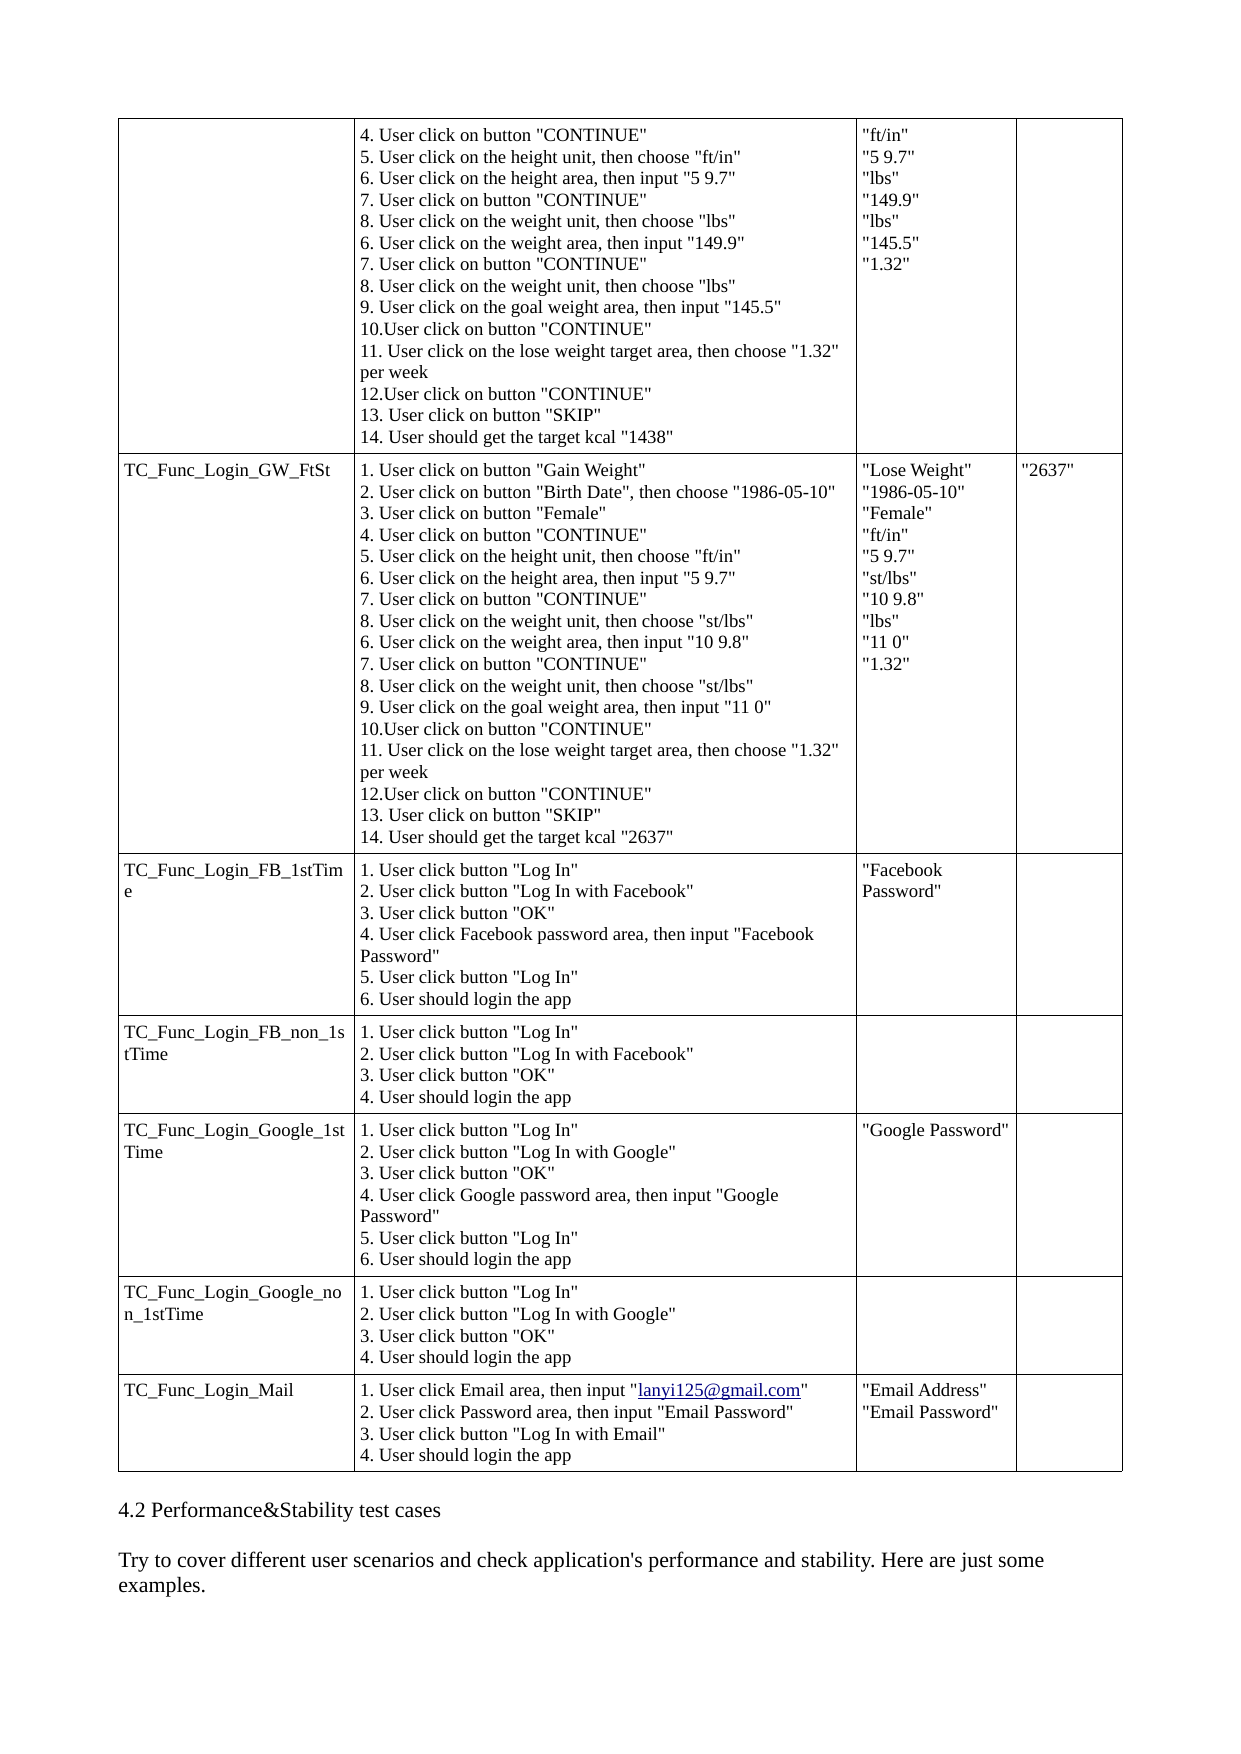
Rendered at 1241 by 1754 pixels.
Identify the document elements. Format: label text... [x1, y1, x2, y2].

table_cell TC_Func_Login_GW_FtSt [119, 454, 354, 853]
table_cell [1017, 1277, 1122, 1373]
table_cell 4. User click on button "CONTINUE" 5. User click on the height unit, then choose "ft/in" 6. User click on the height area, then input "5 9.7" 7. User click on button "CONTINUE" 8. User click on the weight unit, then choose "lbs" 6. User click on the weight area, then input "149.9" 7. User click on button "CONTINUE" 8. User click on the weight unit, then choose "lbs" 9. User click on the goal weight area, then input "145.5" 10.User click on button "CONTINUE" 11. User click on the lose weight target area, then choose "1.32" per week 12.User click on button "CONTINUE" 13. User click on button "SKIP" 14. User should get the target kcal "1438" [355, 119, 856, 453]
table_cell 1. User click button "Log In" 2. User click button "Log In with Google" 3. User click button "OK" 4. User should login the app [355, 1277, 856, 1373]
table_cell [1017, 1016, 1122, 1113]
table_cell [1017, 1114, 1122, 1276]
table_cell "2637" [1017, 454, 1122, 853]
table_cell [1017, 119, 1122, 453]
table_cell [119, 119, 354, 453]
table_cell [1017, 1375, 1122, 1471]
table_cell 1. User click button "Log In" 2. User click button "Log In with Facebook" 3. User click button "OK" 4. User should login the app [355, 1016, 856, 1113]
text Try to cover different user scenarios and check application's performance and stability. Here are just some examples. [118, 1547, 1122, 1597]
table_cell TC_Func_Login_FB_non_1stTime [119, 1016, 354, 1113]
table_cell "Lose Weight" "1986-05-10" "Female" "ft/in" "5 9.7" "st/lbs" "10 9.8" "lbs" "11 0" "1.32" [857, 454, 1016, 853]
table_cell 1. User click button "Log In" 2. User click button "Log In with Google" 3. User click button "OK" 4. User click Google password area, then input "Google Password" 5. User click button "Log In" 6. User should login the app [355, 1114, 856, 1276]
table_cell "Facebook Password" [857, 854, 1016, 1015]
table_cell [857, 1016, 1016, 1113]
table_cell TC_Func_Login_Google_non_1stTime [119, 1277, 354, 1373]
table_cell "Google Password" [857, 1114, 1016, 1276]
table_cell [1017, 854, 1122, 1015]
table_cell TC_Func_Login_FB_1stTime [119, 854, 354, 1015]
text 4.2 Performance&Stability test cases [118, 1497, 1122, 1522]
table_cell TC_Func_Login_Google_1stTime [119, 1114, 354, 1276]
table_cell "ft/in" "5 9.7" "lbs" "149.9" "lbs" "145.5" "1.32" [857, 119, 1016, 453]
table_cell 1. User click button "Log In" 2. User click button "Log In with Facebook" 3. User click button "OK" 4. User click Facebook password area, then input "Facebook Password" 5. User click button "Log In" 6. User should login the app [355, 854, 856, 1015]
table_cell 1. User click on button "Gain Weight" 2. User click on button "Birth Date", then choose "1986-05-10" 3. User click on button "Female" 4. User click on button "CONTINUE" 5. User click on the height unit, then choose "ft/in" 6. User click on the height area, then input "5 9.7" 7. User click on button "CONTINUE" 8. User click on the weight unit, then choose "st/lbs" 6. User click on the weight area, then input "10 9.8" 7. User click on button "CONTINUE" 8. User click on the weight unit, then choose "st/lbs" 9. User click on the goal weight area, then input "11 0" 10.User click on button "CONTINUE" 11. User click on the lose weight target area, then choose "1.32" per week 12.User click on button "CONTINUE" 13. User click on button "SKIP" 14. User should get the target kcal "2637" [355, 454, 856, 853]
table_cell TC_Func_Login_Mail [119, 1375, 354, 1471]
table_cell [857, 1277, 1016, 1373]
table_cell 1. User click Email area, then input "lanyi125@gmail.com" 2. User click Password area, then input "Email Password" 3. User click button "Log In with Email" 4. User should login the app [355, 1375, 856, 1471]
table_cell "Email Address" "Email Password" [857, 1375, 1016, 1471]
